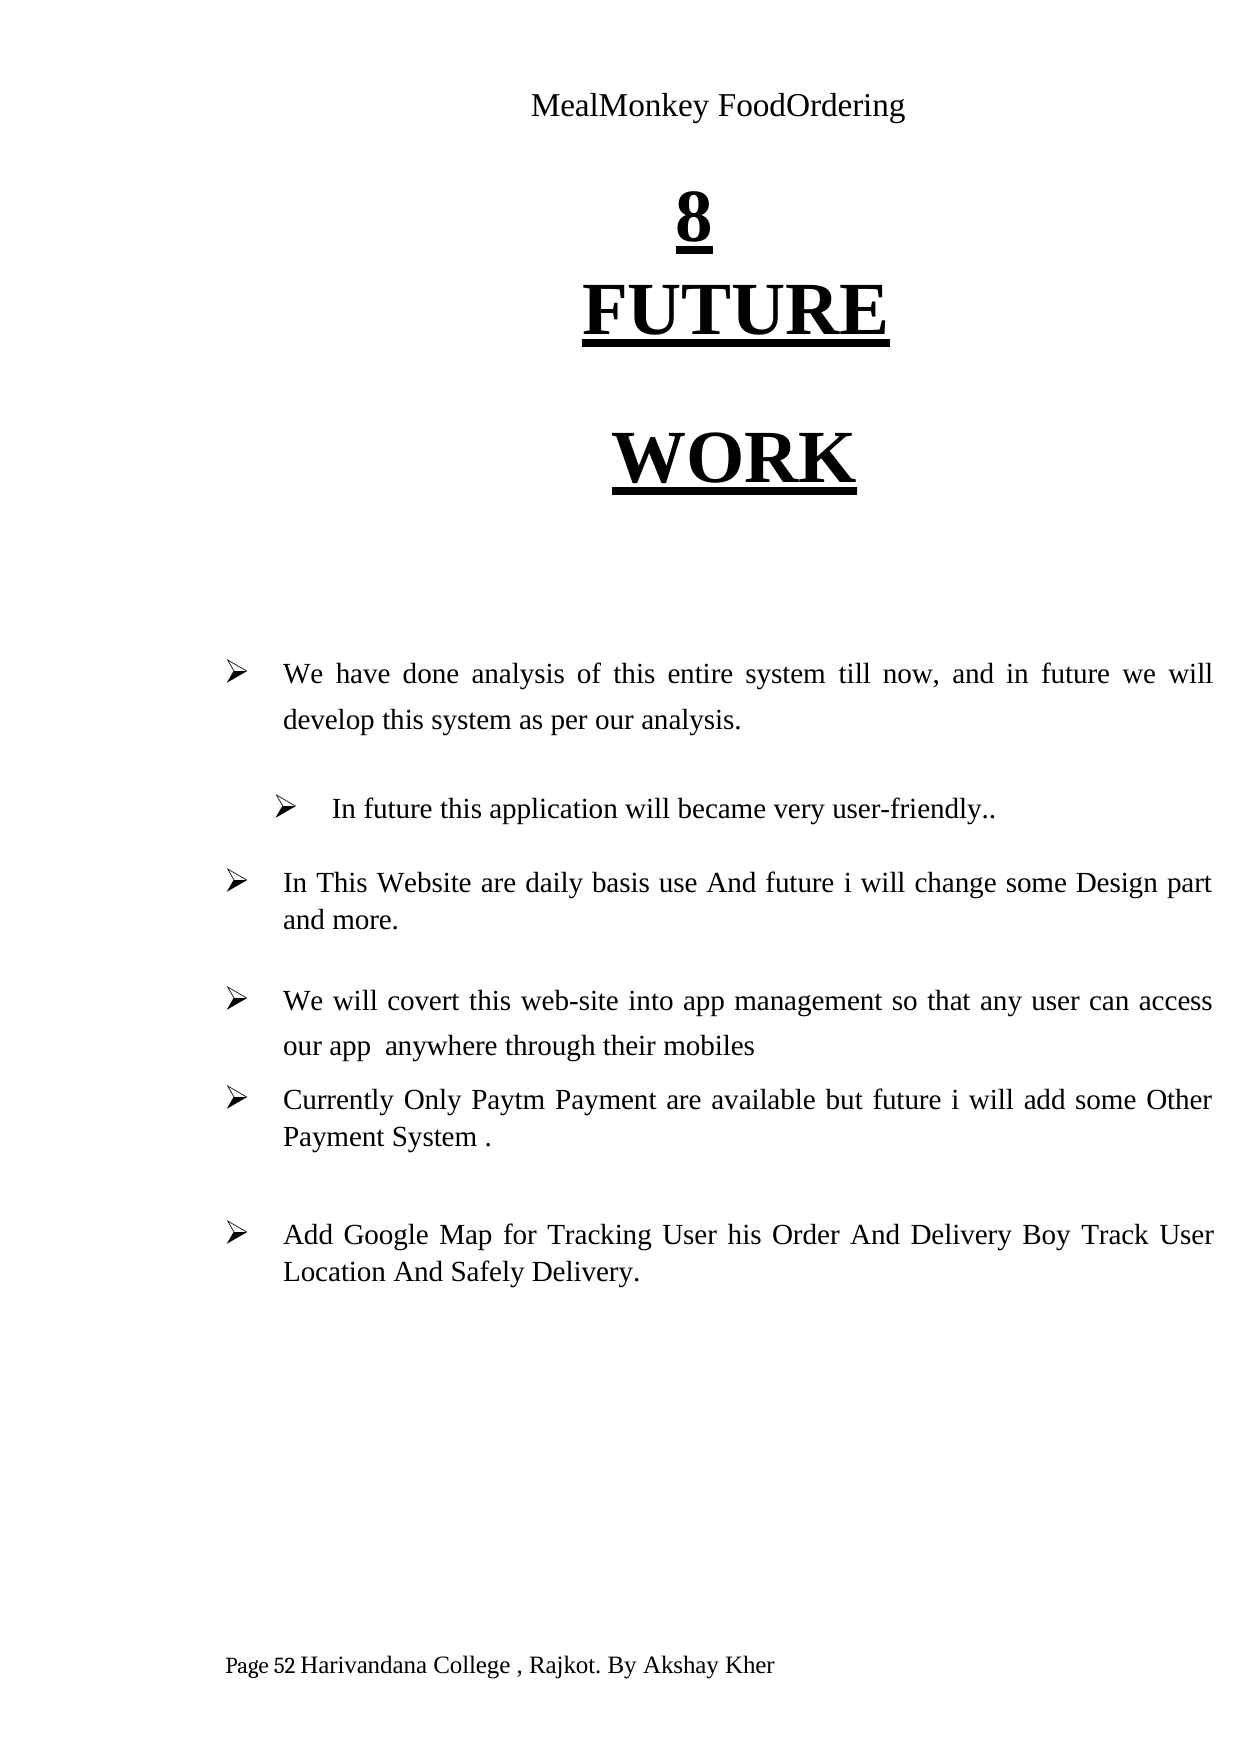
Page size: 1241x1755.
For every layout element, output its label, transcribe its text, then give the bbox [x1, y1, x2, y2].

text FUTURE WORK [582, 264, 891, 499]
list Currently Only Paytm Payment are available but future i will add some Other Payment System . [224, 1080, 1216, 1153]
list We will covert this web-site into app management so that any user can access our app anywhere through their mobiles [224, 983, 1216, 1062]
list We have done analysis of this entire system till now, and in future we will develop this system as per our analysis. [224, 657, 1216, 736]
list Add Google Map for Tracking User his Order And Delivery Boy Track User Location And Safely Delivery. [224, 1215, 1216, 1289]
subtitle 8 [175, 171, 1214, 257]
list In future this application will became very user-friendly.. [272, 791, 1234, 826]
list In This Website are daily basis use And future i will change some Design part and more. [224, 863, 1216, 937]
